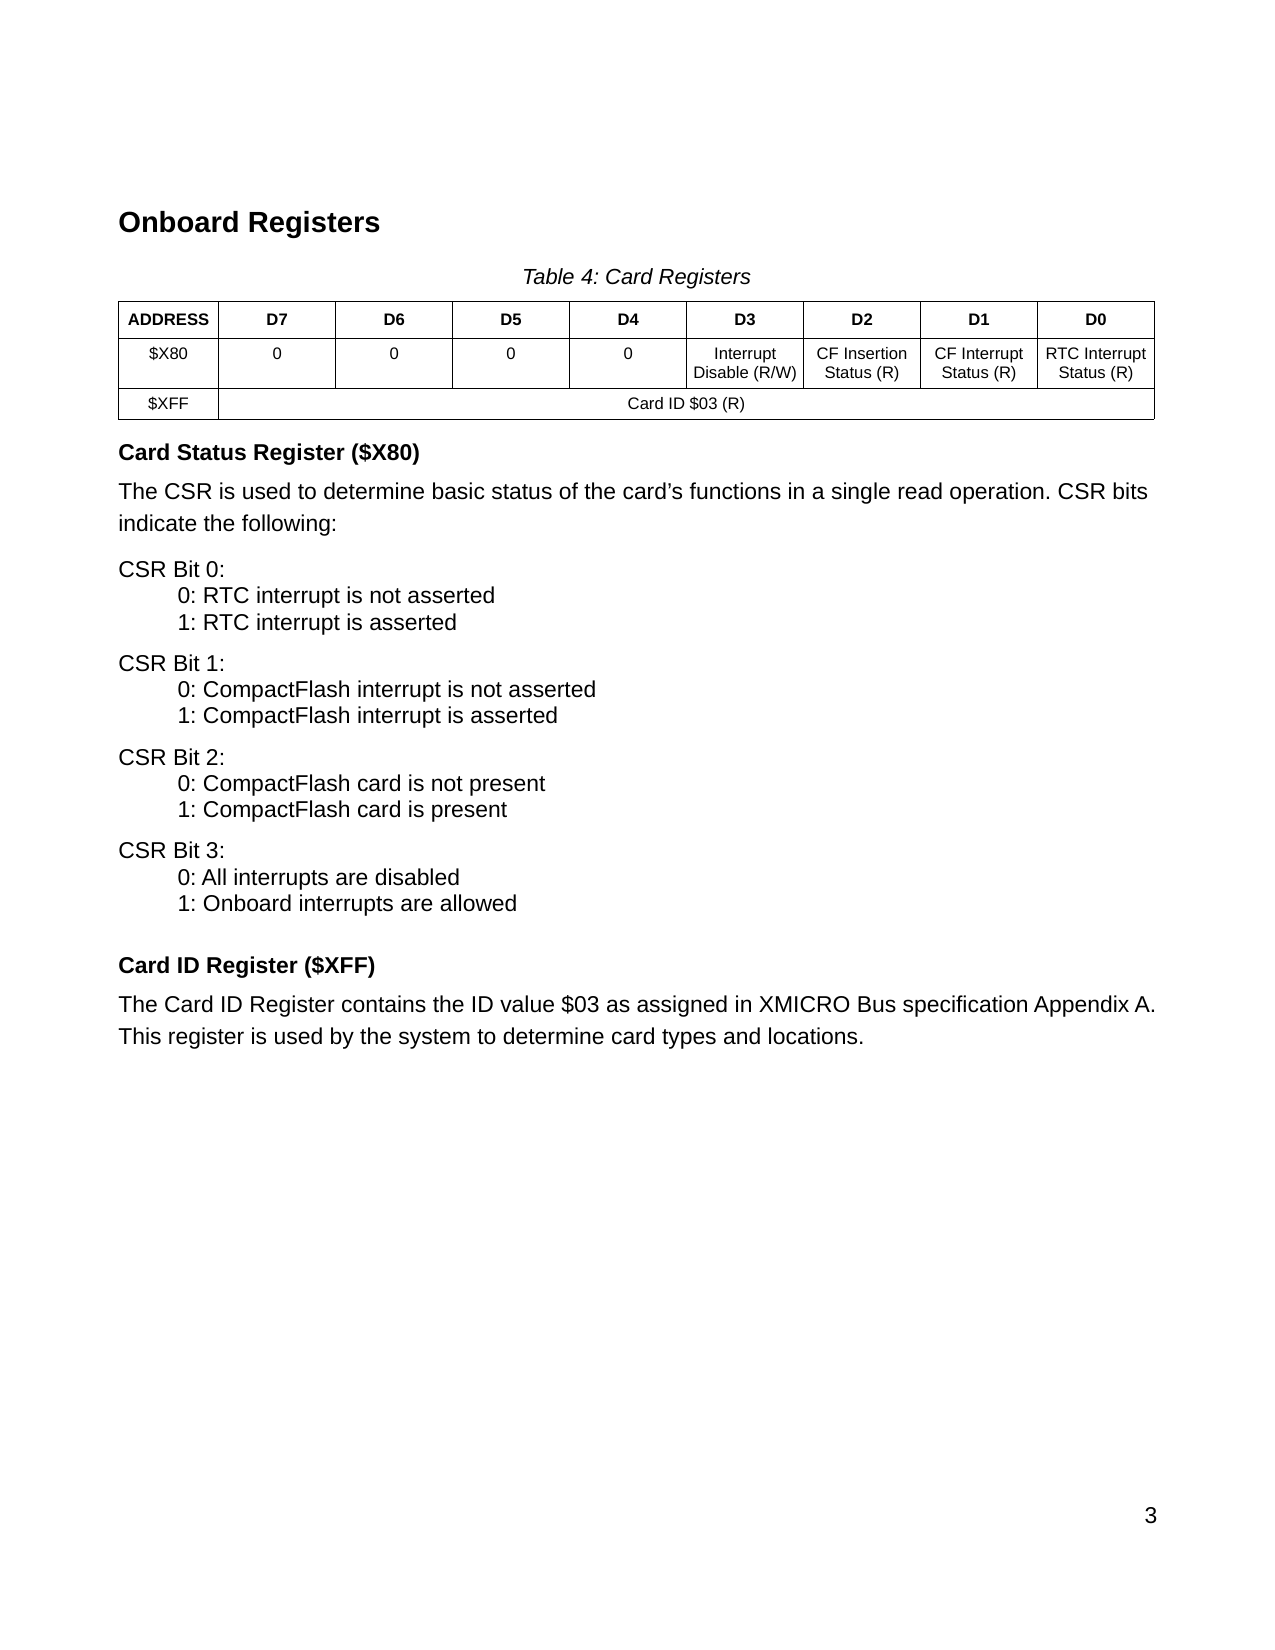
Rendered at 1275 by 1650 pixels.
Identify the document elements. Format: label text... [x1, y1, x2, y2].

subtitle Onboard Registers [118, 205, 1157, 238]
subtitle CSR Bit 0: [118, 556, 1157, 582]
table_header D1 [921, 302, 1037, 338]
table_cell Interrupt Disable (R/W) [687, 339, 803, 388]
list 1: CompactFlash card is present [177, 796, 1157, 823]
subtitle CSR Bit 2: [118, 744, 1157, 770]
table_header D0 [1038, 302, 1154, 338]
subtitle CSR Bit 1: [118, 650, 1157, 676]
table_cell $X80 [119, 339, 218, 388]
subtitle Card ID Register ($XFF) [118, 952, 1157, 978]
table_header D4 [570, 302, 686, 338]
list 0: All interrupts are disabled [177, 864, 1157, 890]
table_cell CF Interrupt Status (R) [921, 339, 1037, 388]
subtitle Card Status Register ($X80) [118, 439, 1157, 466]
table_cell 0 [570, 339, 686, 388]
list 1: CompactFlash interrupt is asserted [177, 702, 1157, 729]
table_cell Card ID $03 (R) [219, 389, 1154, 418]
text The Card ID Register contains the ID value $03 as assigned in XMICRO Bus specification Appendix A. This register is used by the system to determine card types and locations. [118, 991, 1157, 1049]
list 0: CompactFlash interrupt is not asserted [177, 676, 1157, 702]
table_header D3 [687, 302, 803, 338]
table_cell CF Insertion Status (R) [804, 339, 920, 388]
table_cell 0 [453, 339, 569, 388]
table_header D6 [336, 302, 452, 338]
list 1: Onboard interrupts are allowed [177, 890, 1157, 917]
table_header D5 [453, 302, 569, 338]
table_cell $XFF [119, 389, 218, 418]
table_header D2 [804, 302, 920, 338]
table_cell RTC Interrupt Status (R) [1038, 339, 1154, 388]
table_cell 0 [219, 339, 335, 388]
table_cell 0 [336, 339, 452, 388]
table_header Address [119, 302, 218, 338]
list 1: RTC interrupt is asserted [177, 609, 1157, 635]
list 0: CompactFlash card is not present [177, 770, 1157, 796]
subtitle CSR Bit 3: [118, 837, 1157, 864]
text The CSR is used to determine basic status of the card’s functions in a single read operation. CSR bits indicate the following: [118, 478, 1157, 536]
text Table 4: Card Registers [118, 263, 1157, 289]
table_header D7 [219, 302, 335, 338]
list 0: RTC interrupt is not asserted [177, 582, 1157, 609]
